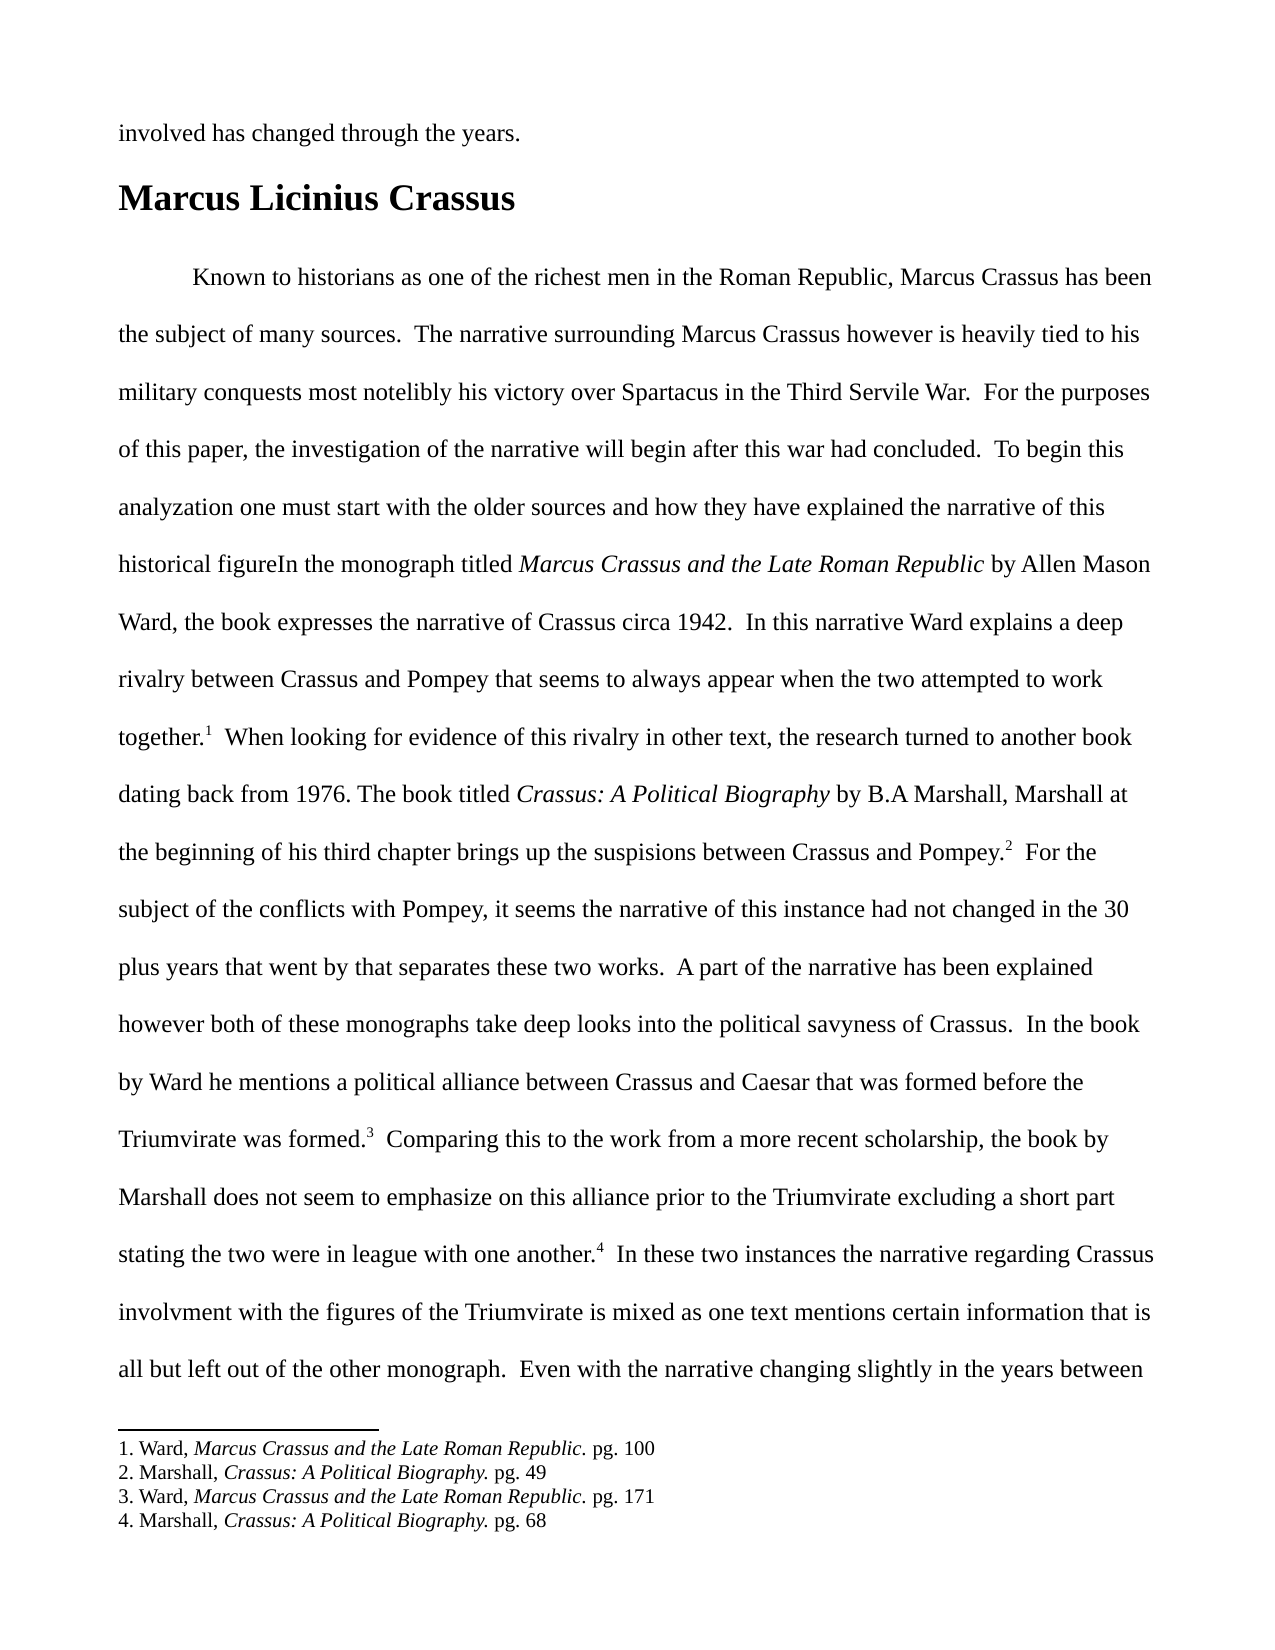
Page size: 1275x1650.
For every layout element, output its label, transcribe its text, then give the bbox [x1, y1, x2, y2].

text . Ward, Marcus Crassus and the Late Roman Republic. pg. 100 [118, 1436, 1157, 1460]
text involved has changed through the years. [118, 118, 1157, 147]
text . Ward, Marcus Crassus and the Late Roman Republic. pg. 171 [118, 1484, 1157, 1508]
text Marcus Licinius Crassus [118, 176, 1157, 219]
text . Marshall, Crassus: A Political Biography. pg. 49 [118, 1460, 1157, 1484]
text . Marshall, Crassus: A Political Biography. pg. 68 [118, 1508, 1157, 1532]
text Known to historians as one of the richest men in the Roman Republic, Marcus Crassus has been the subject of many sources. The narrative surrounding Marcus Crassus however is heavily tied to his military conquests most notelibly his victory over Spartacus in the Third Servile War. For the purposes of this paper, the investigation of the narrative will begin after this war had concluded. To begin this analyzation one must start with the older sources and how they have explained the narrative of this historical figureIn the monograph titled Marcus Crassus and the Late Roman Republic by Allen Mason Ward, the book expresses the narrative of Crassus circa 1942. In this narrative Ward explains a deep rivalry between Crassus and Pompey that seems to always appear when the two attempted to work together. When looking for evidence of this rivalry in other text, the research turned to another book dating back from 1976. The book titled Crassus: A Political Biography by B.A Marshall, Marshall at the beginning of his third chapter brings up the suspisions between Crassus and Pompey. For the subject of the conflicts with Pompey, it seems the narrative of this instance had not changed in the 30 plus years that went by that separates these two works. A part of the narrative has been explained however both of these monographs take deep looks into the political savyness of Crassus. In the book by Ward he mentions a political alliance between Crassus and Caesar that was formed before the Triumvirate was formed. Comparing this to the work from a more recent scholarship, the book by Marshall does not seem to emphasize on this alliance prior to the Triumvirate excluding a short part stating the two were in league with one another. In these two instances the narrative regarding Crassus involvment with the figures of the Triumvirate is mixed as one text mentions certain information that is all but left out of the other monograph. Even with the narrative changing slightly in the years between [118, 262, 1157, 1383]
